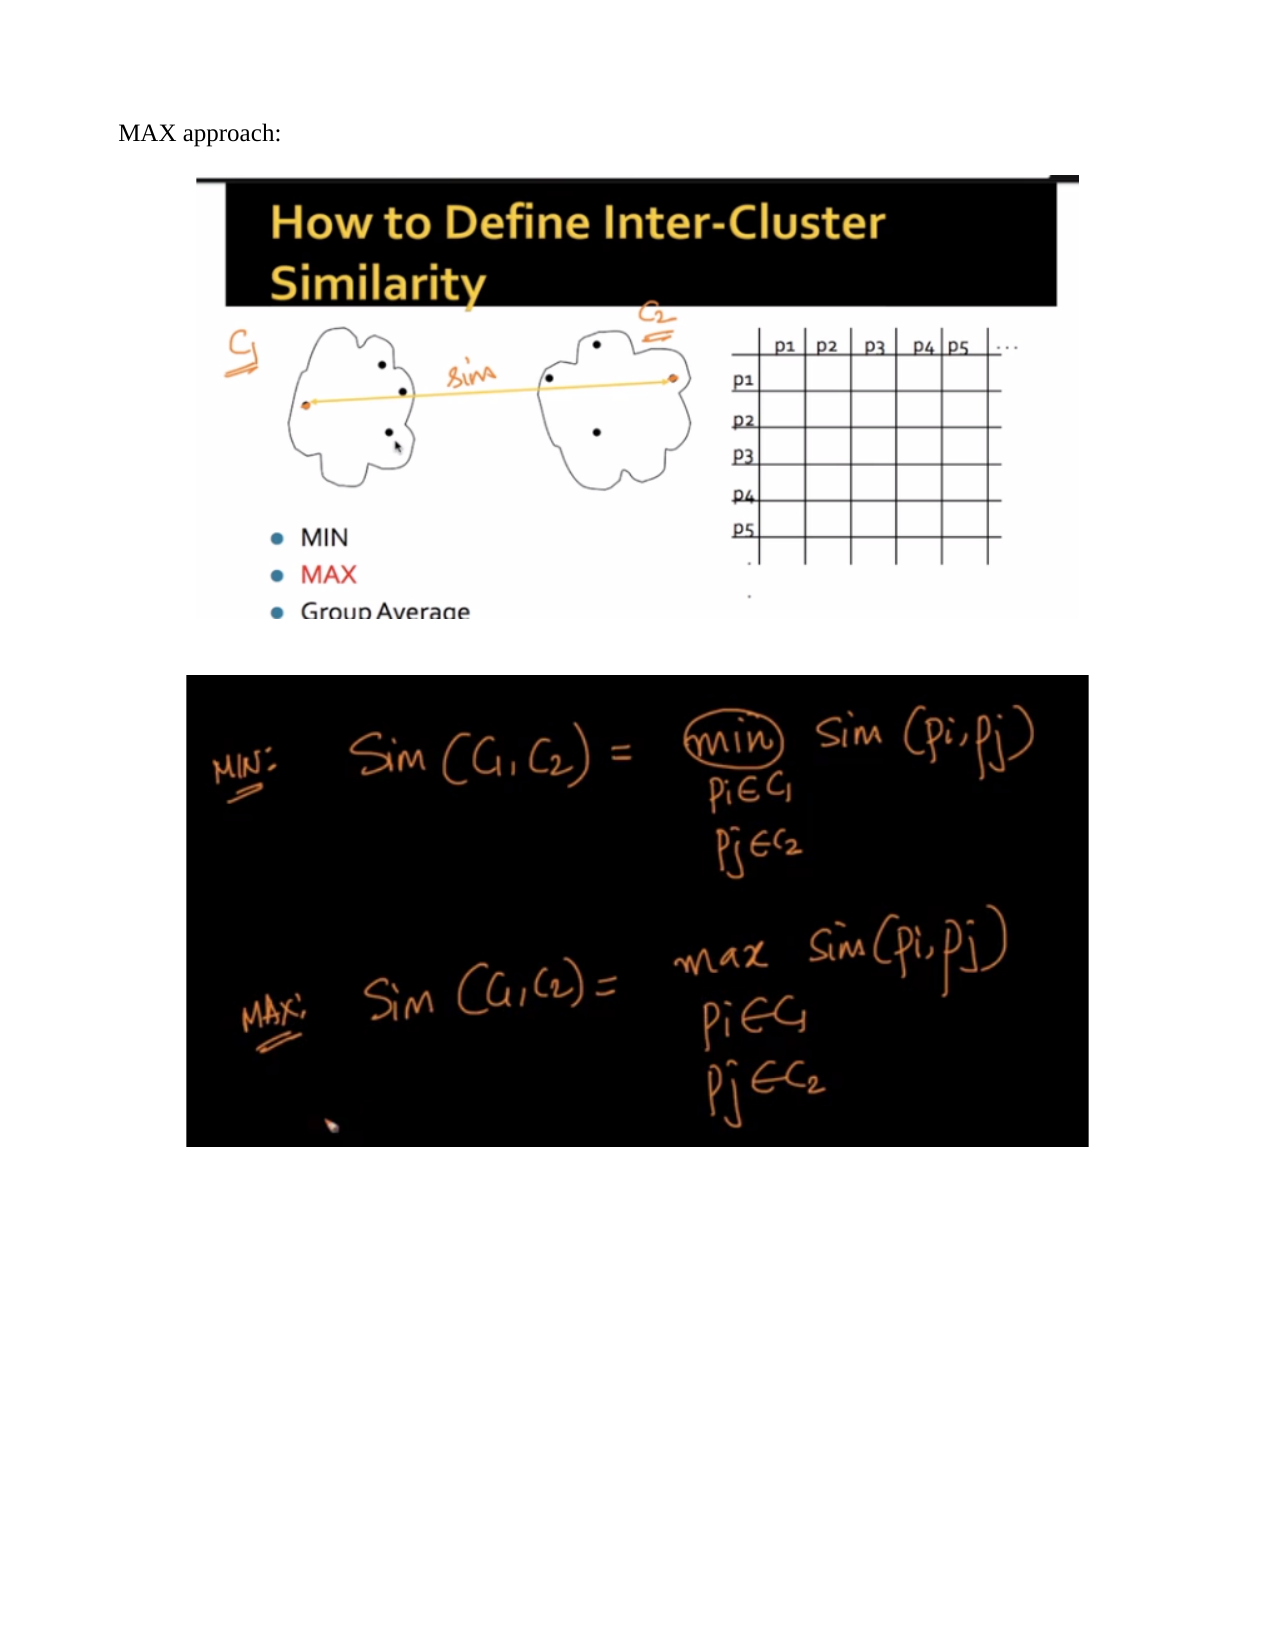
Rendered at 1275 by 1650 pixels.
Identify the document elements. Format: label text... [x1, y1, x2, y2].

text MAX approach: [118, 118, 1157, 147]
picture [196, 175, 1079, 619]
picture [186, 675, 1089, 1147]
